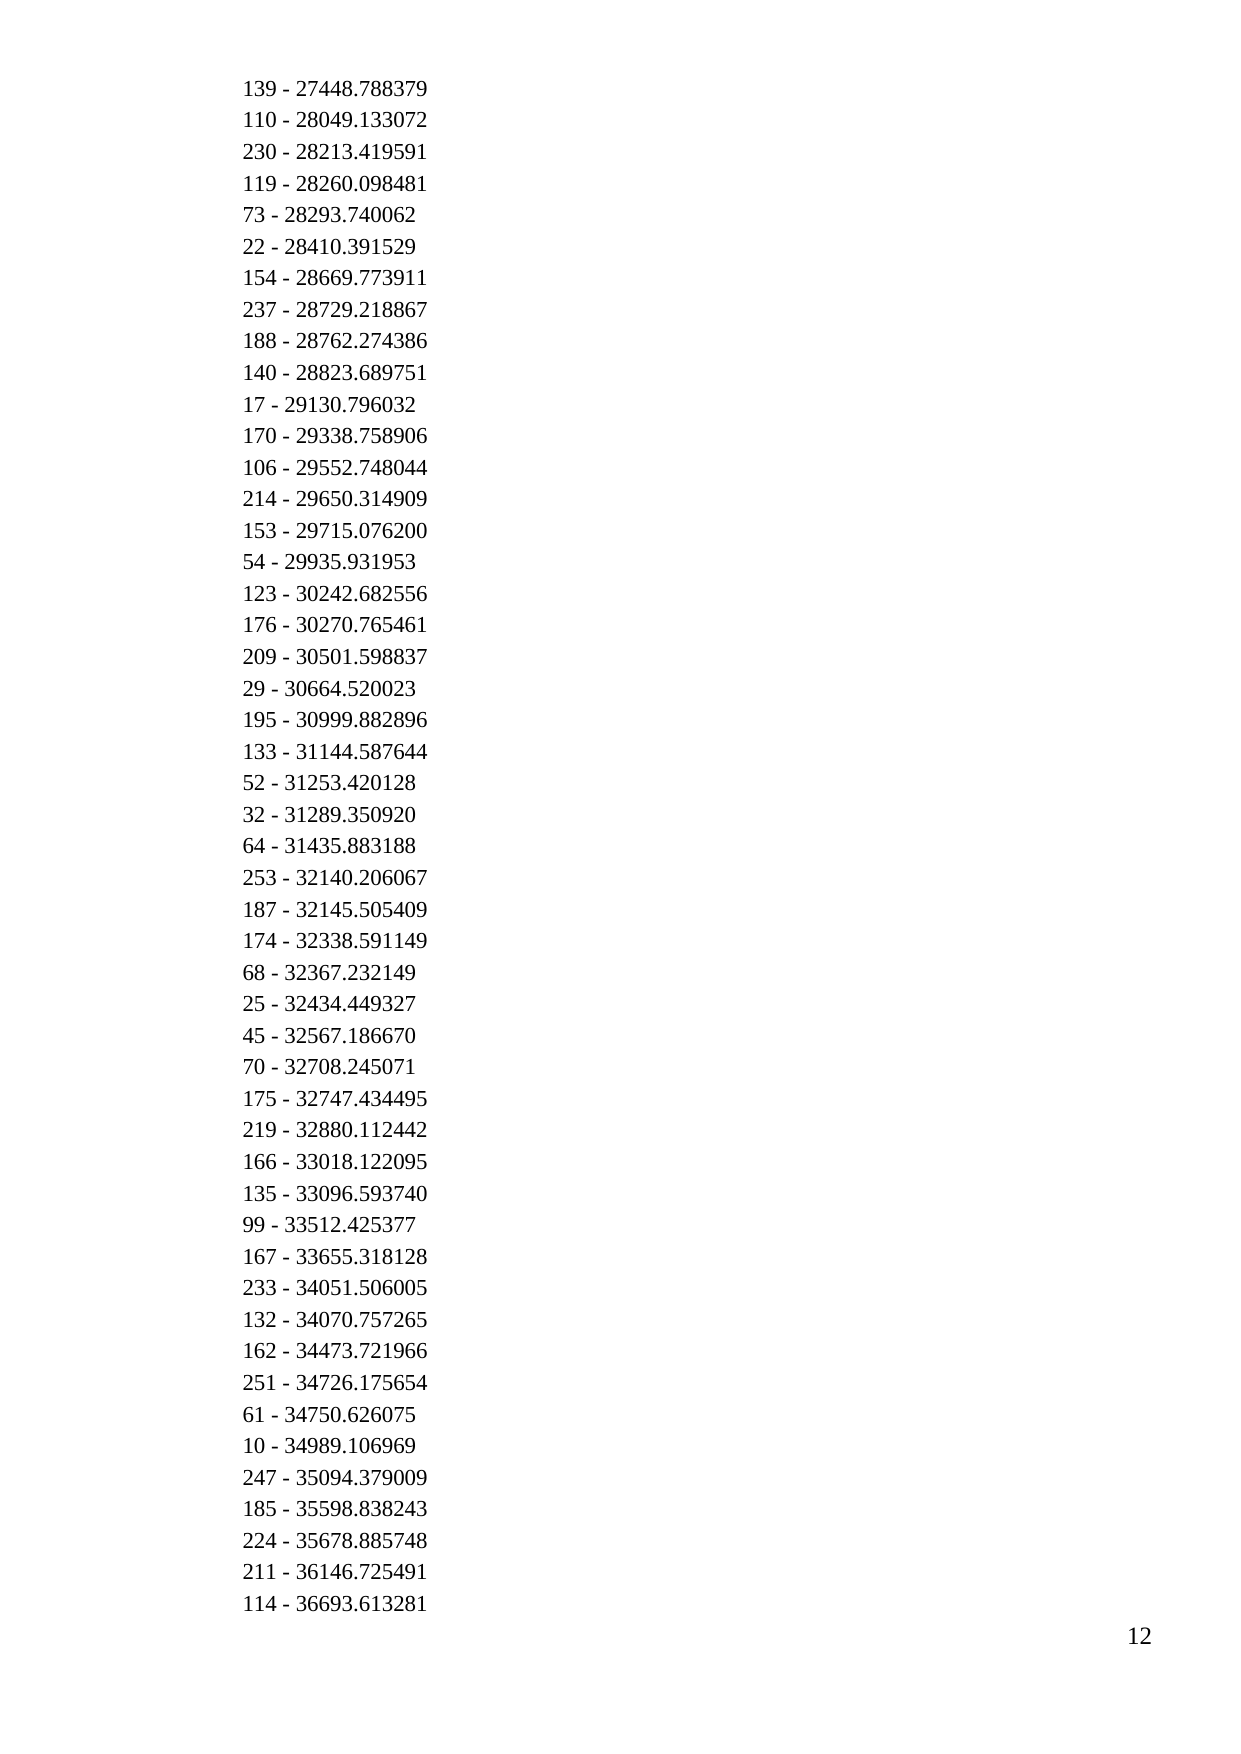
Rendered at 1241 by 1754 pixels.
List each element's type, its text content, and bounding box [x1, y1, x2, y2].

text 219 - 32880.112442 [168, 1117, 1152, 1143]
text 61 - 34750.626075 [168, 1401, 1152, 1427]
text 45 - 32567.186670 [168, 1022, 1152, 1048]
text 119 - 28260.098481 [168, 170, 1152, 196]
text 176 - 30270.765461 [168, 612, 1152, 638]
text 32 - 31289.350920 [168, 801, 1152, 827]
text 22 - 28410.391529 [168, 233, 1152, 259]
text 154 - 28669.773911 [168, 264, 1152, 291]
text 166 - 33018.122095 [168, 1148, 1152, 1174]
text 70 - 32708.245071 [168, 1053, 1152, 1080]
text 251 - 34726.175654 [168, 1369, 1152, 1395]
text 140 - 28823.689751 [168, 359, 1152, 385]
text 247 - 35094.379009 [168, 1464, 1152, 1490]
text 237 - 28729.218867 [168, 296, 1152, 322]
text 52 - 31253.420128 [168, 769, 1152, 796]
text 123 - 30242.682556 [168, 580, 1152, 606]
text 187 - 32145.505409 [168, 896, 1152, 922]
text 233 - 34051.506005 [168, 1274, 1152, 1301]
text 64 - 31435.883188 [168, 832, 1152, 859]
text 135 - 33096.593740 [168, 1180, 1152, 1206]
text 153 - 29715.076200 [168, 517, 1152, 543]
text 162 - 34473.721966 [168, 1337, 1152, 1364]
text 54 - 29935.931953 [168, 548, 1152, 575]
text 230 - 28213.419591 [168, 138, 1152, 164]
text 170 - 29338.758906 [168, 422, 1152, 448]
text 10 - 34989.106969 [168, 1432, 1152, 1458]
text 73 - 28293.740062 [168, 201, 1152, 228]
text 68 - 32367.232149 [168, 959, 1152, 985]
text 99 - 33512.425377 [168, 1211, 1152, 1238]
text 185 - 35598.838243 [168, 1495, 1152, 1522]
text 29 - 30664.520023 [168, 675, 1152, 701]
text 188 - 28762.274386 [168, 327, 1152, 354]
text 214 - 29650.314909 [168, 485, 1152, 512]
text 132 - 34070.757265 [168, 1306, 1152, 1332]
text 139 - 27448.788379 [168, 75, 1152, 101]
text 224 - 35678.885748 [168, 1527, 1152, 1553]
text 167 - 33655.318128 [168, 1243, 1152, 1269]
text 209 - 30501.598837 [168, 643, 1152, 669]
text 175 - 32747.434495 [168, 1085, 1152, 1111]
text 25 - 32434.449327 [168, 990, 1152, 1017]
text 110 - 28049.133072 [168, 107, 1152, 133]
text 133 - 31144.587644 [168, 738, 1152, 764]
text 253 - 32140.206067 [168, 864, 1152, 890]
text 174 - 32338.591149 [168, 927, 1152, 953]
text 17 - 29130.796032 [168, 391, 1152, 417]
text 195 - 30999.882896 [168, 706, 1152, 733]
text 114 - 36693.613281 [168, 1590, 1152, 1616]
text 211 - 36146.725491 [168, 1558, 1152, 1585]
text 106 - 29552.748044 [168, 454, 1152, 480]
